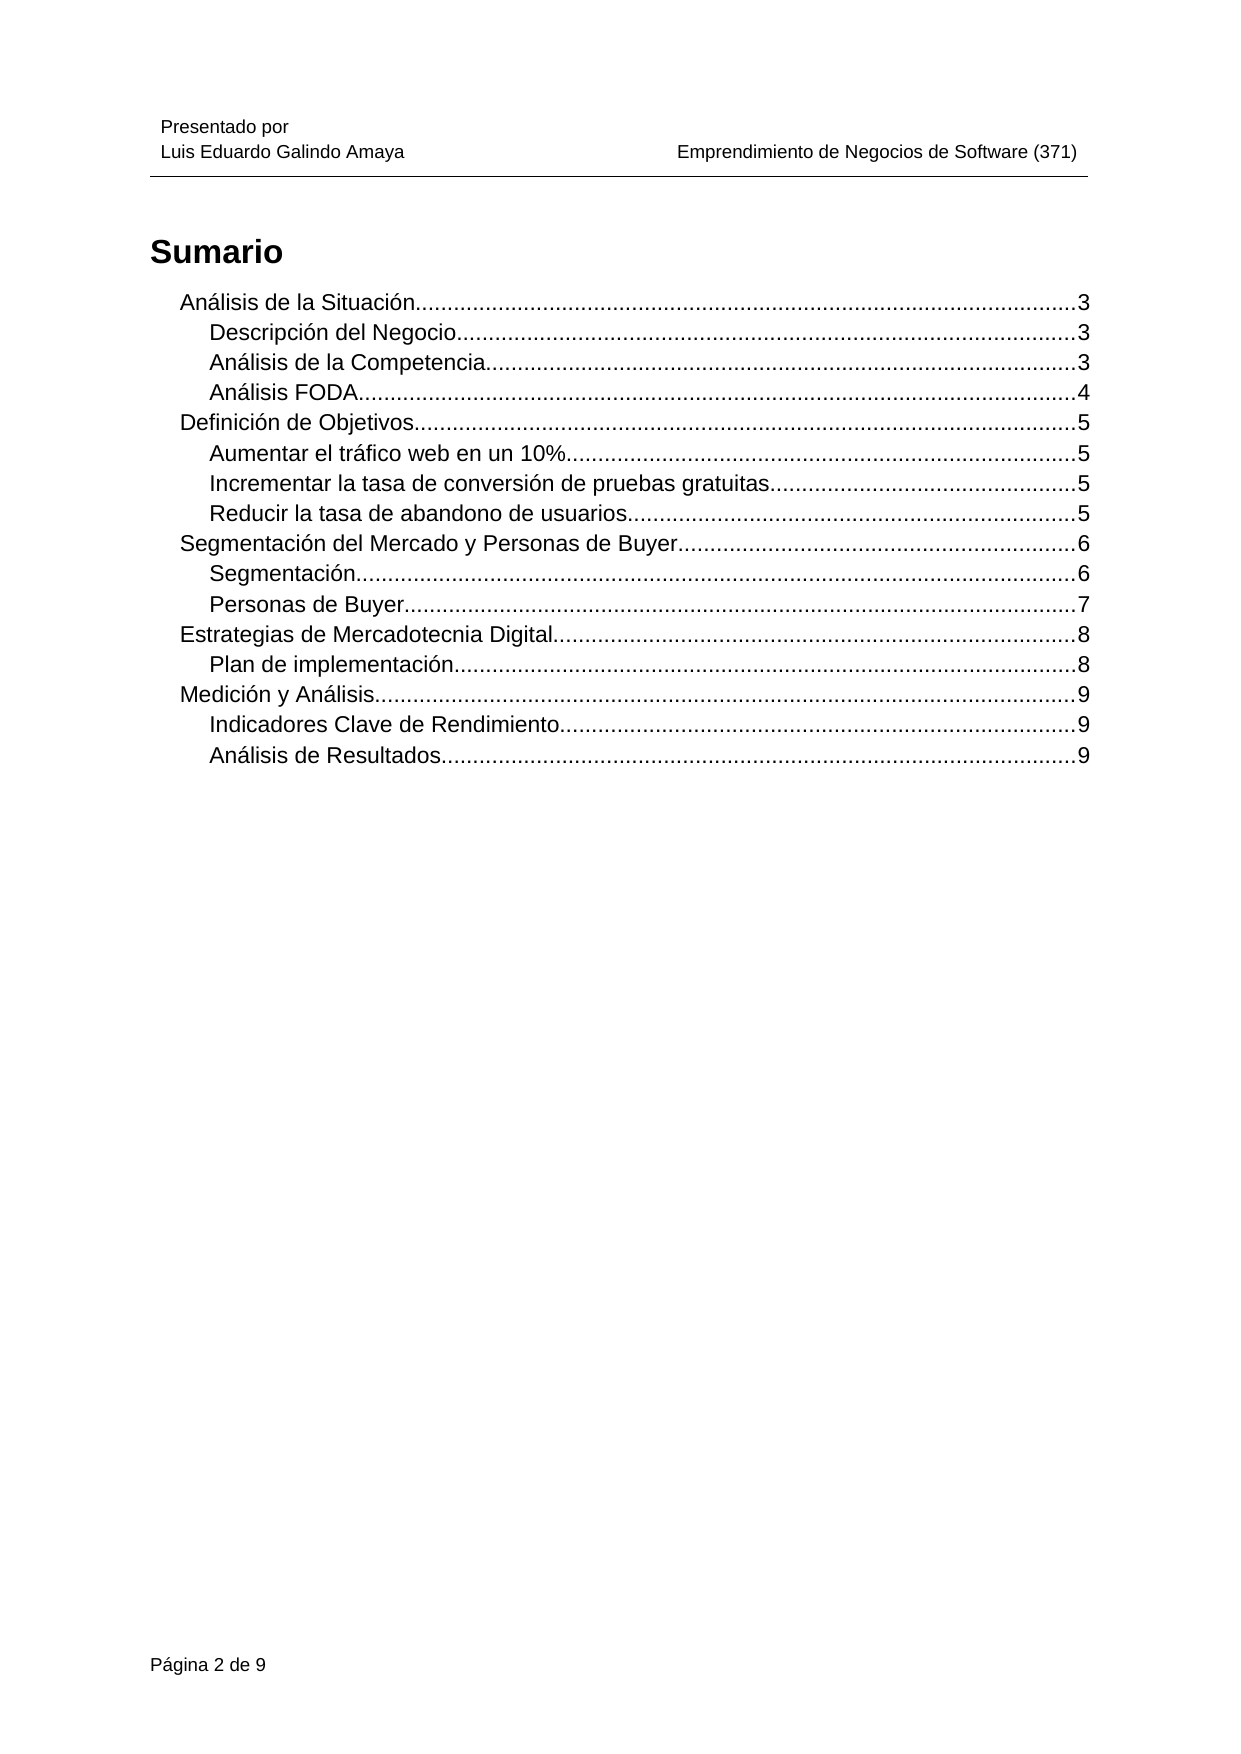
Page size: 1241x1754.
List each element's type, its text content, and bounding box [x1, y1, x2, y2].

text Análisis FODA 4 [209, 379, 1090, 406]
text Descripción del Negocio 3 [209, 319, 1090, 345]
text Segmentación del Mercado y Personas de Buyer 6 [179, 530, 1090, 557]
text Medición y Análisis 9 [179, 681, 1090, 708]
subtitle Sumario [150, 232, 1090, 270]
text Reducir la tasa de abandono de usuarios 5 [209, 500, 1090, 526]
text Análisis de la Competencia 3 [209, 349, 1090, 375]
text Indicadores Clave de Rendimiento 9 [209, 711, 1090, 738]
text Personas de Buyer 7 [209, 591, 1090, 617]
text Incrementar la tasa de conversión de pruebas gratuitas 5 [209, 470, 1090, 496]
text Aumentar el tráfico web en un 10% 5 [209, 439, 1090, 466]
text Análisis de la Situación 3 [179, 288, 1090, 315]
text Estrategias de Mercadotecnia Digital 8 [179, 621, 1090, 647]
text Definición de Objetivos 5 [179, 409, 1090, 436]
text Plan de implementación 8 [209, 651, 1090, 677]
text Segmentación 6 [209, 560, 1090, 587]
text Análisis de Resultados 9 [209, 742, 1090, 768]
